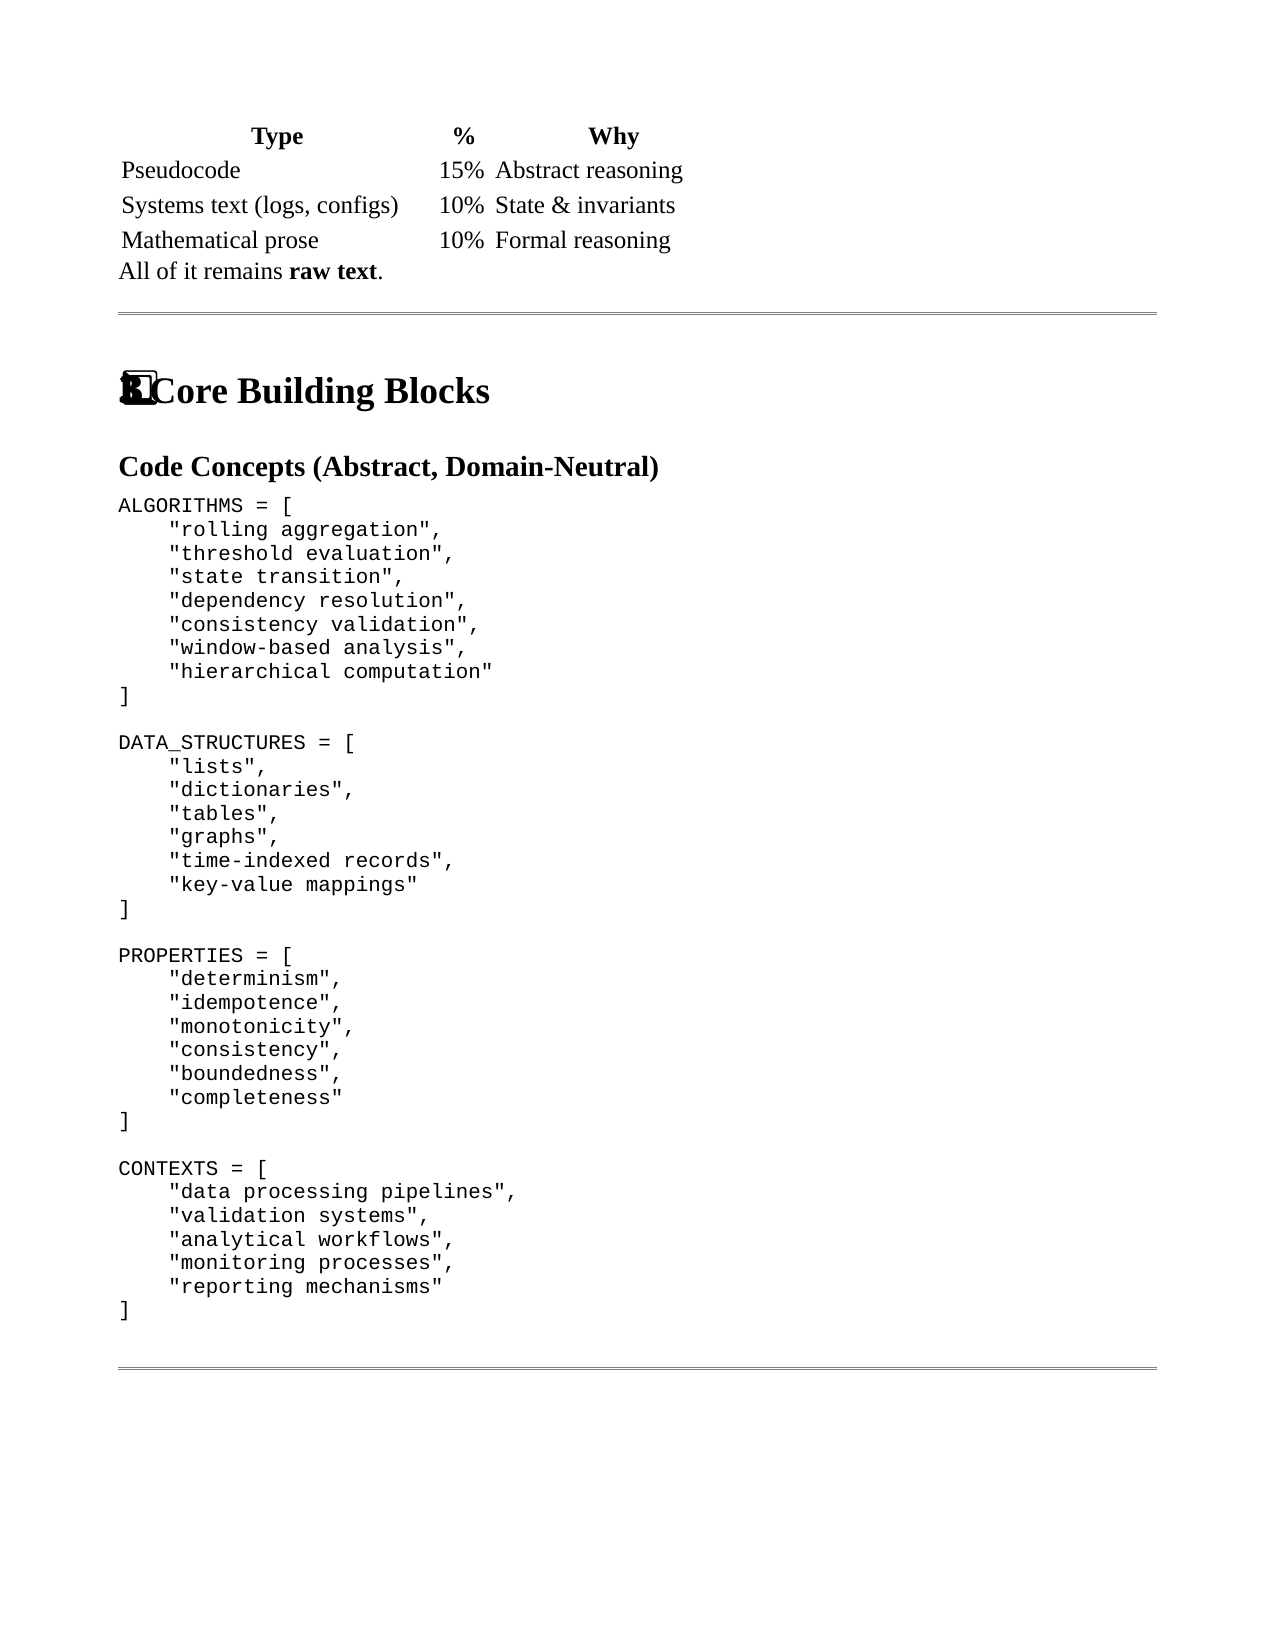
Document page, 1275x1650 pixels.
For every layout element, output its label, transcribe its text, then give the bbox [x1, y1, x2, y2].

text "threshold evaluation", [118, 543, 1157, 566]
text ] [118, 685, 1157, 708]
table_header % [436, 118, 492, 153]
text "monitoring processes", [118, 1252, 1157, 1276]
table_cell Pseudocode [118, 153, 436, 187]
text "tables", [118, 803, 1157, 827]
text ] [118, 897, 1157, 921]
text "state transition", [118, 566, 1157, 590]
text "validation systems", [118, 1205, 1157, 1228]
subtitle Code Concepts (Abstract, Domain-Neutral) [118, 449, 1157, 483]
text "graphs", [118, 827, 1157, 850]
text "boundedness", [118, 1063, 1157, 1087]
table_cell 10% [436, 222, 492, 256]
text All of it remains raw text. [118, 256, 1157, 285]
table_cell 15% [436, 153, 492, 187]
table_header Type [118, 118, 436, 153]
text "determinism", [118, 968, 1157, 992]
text ALGORITHMS = [ [118, 496, 1157, 519]
text DATA_STRUCTURES = [ [118, 732, 1157, 756]
text PROPERTIES = [ [118, 945, 1157, 968]
text "consistency", [118, 1039, 1157, 1063]
table_cell Formal reasoning [492, 222, 735, 256]
table_cell 10% [436, 187, 492, 222]
table_cell Abstract reasoning [492, 153, 735, 187]
text "hierarchical computation" [118, 661, 1157, 685]
text "key-value mappings" [118, 874, 1157, 897]
text "rolling aggregation", [118, 519, 1157, 543]
text "dependency resolution", [118, 590, 1157, 614]
text CONTEXTS = [ [118, 1158, 1157, 1181]
text "lists", [118, 756, 1157, 779]
text "window-based analysis", [118, 637, 1157, 661]
text "completeness" [118, 1087, 1157, 1110]
table_cell Systems text (logs, configs) [118, 187, 436, 222]
text "analytical workflows", [118, 1228, 1157, 1252]
text "reporting mechanisms" [118, 1276, 1157, 1299]
text ] [118, 1110, 1157, 1134]
table_header Why [492, 118, 735, 153]
text "monotonicity", [118, 1016, 1157, 1039]
subtitle 3️⃣ Core Building Blocks [118, 369, 1157, 412]
text "idempotence", [118, 992, 1157, 1016]
table_cell Mathematical prose [118, 222, 436, 256]
text "time-indexed records", [118, 850, 1157, 874]
text "data processing pipelines", [118, 1181, 1157, 1205]
text "dictionaries", [118, 779, 1157, 803]
text ] [118, 1299, 1157, 1323]
table_cell State & invariants [492, 187, 735, 222]
text "consistency validation", [118, 614, 1157, 637]
